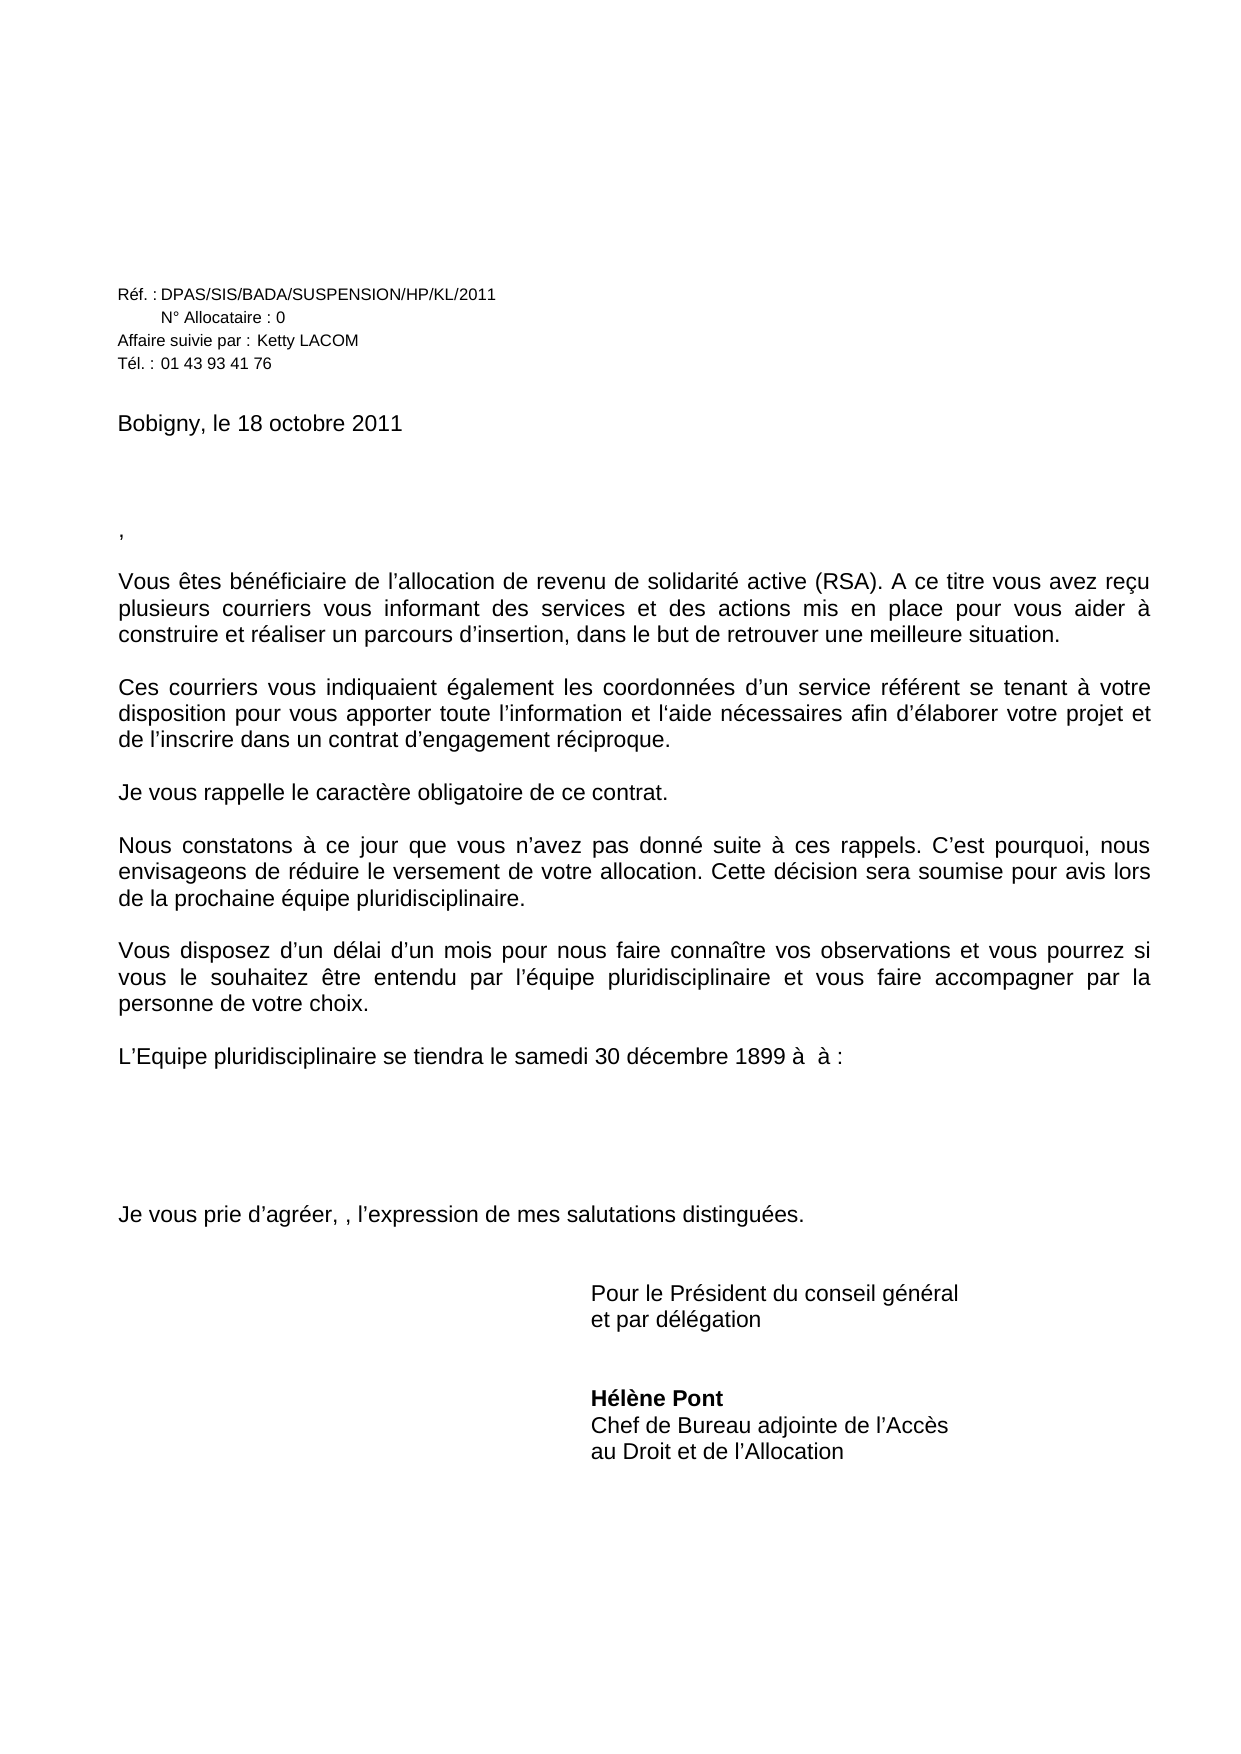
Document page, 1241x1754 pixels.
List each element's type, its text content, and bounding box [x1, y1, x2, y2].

text L’Equipe pluridisciplinaire se tiendra le samedi 30 décembre 1899 à à : [118, 1043, 1152, 1069]
table_header [561, 165, 1064, 248]
text Nous constatons à ce jour que vous n’avez pas donné suite à ces rappels. C’est pourquoi, nous envisageons de réduire le versement de votre allocation. Cette décision sera soumise pour avis lors de la prochaine équipe pluridisciplinaire. [118, 832, 1152, 911]
text Hélène Pont [591, 1385, 1152, 1412]
table_cell Réf. : [117, 282, 161, 328]
text Ces courriers vous indiquaient également les coordonnées d’un service référent se tenant à votre disposition pour vous apporter toute l’information et l‘aide nécessaires afin d’élaborer votre projet et de l’inscrire dans un contrat d’engagement réciproque. [118, 674, 1152, 753]
table_cell [117, 266, 561, 282]
text Je vous rappelle le caractère obligatoire de ce contrat. [118, 779, 1152, 805]
table_cell Affaire suivie par : [117, 328, 257, 351]
table_cell [563, 266, 1064, 397]
table_cell DPAS/SIS/BADA/SUSPENSION/HP/KL/2011 N° Allocataire : 0 [161, 282, 561, 328]
table_cell [117, 248, 1064, 266]
table_cell [117, 397, 1064, 409]
table_cell [117, 374, 561, 397]
table_header [117, 165, 561, 248]
text Vous disposez d’un délai d’un mois pour nous faire connaître vos observations et vous pourrez si vous le souhaitez être entendu par l’équipe pluridisciplinaire et vous faire accompagner par la personne de votre choix. [118, 937, 1152, 1016]
text Vous êtes bénéficiaire de l’allocation de revenu de solidarité active (RSA). A ce titre vous avez reçu plusieurs courriers vous informant des services et des actions mis en place pour vous aider à construire et réaliser un parcours d’insertion, dans le but de retrouver une meilleure situation. [118, 568, 1152, 647]
table_cell Tél. : [117, 351, 161, 374]
text au Droit et de l’Allocation [591, 1438, 1152, 1464]
text Chef de Bureau adjointe de l’Accès [591, 1412, 1152, 1438]
table_cell 01 43 93 41 76 [161, 351, 561, 374]
text Pour le Président du conseil général [591, 1280, 1152, 1306]
table_cell Ketty LACOM [257, 328, 561, 351]
text et par délégation [591, 1306, 1152, 1332]
table_cell Bobigny, le 18 octobre 2011 [117, 409, 1064, 436]
text , [118, 516, 1152, 542]
text Je vous prie d’agréer, , l’expression de mes salutations distinguées. [118, 1201, 1152, 1227]
